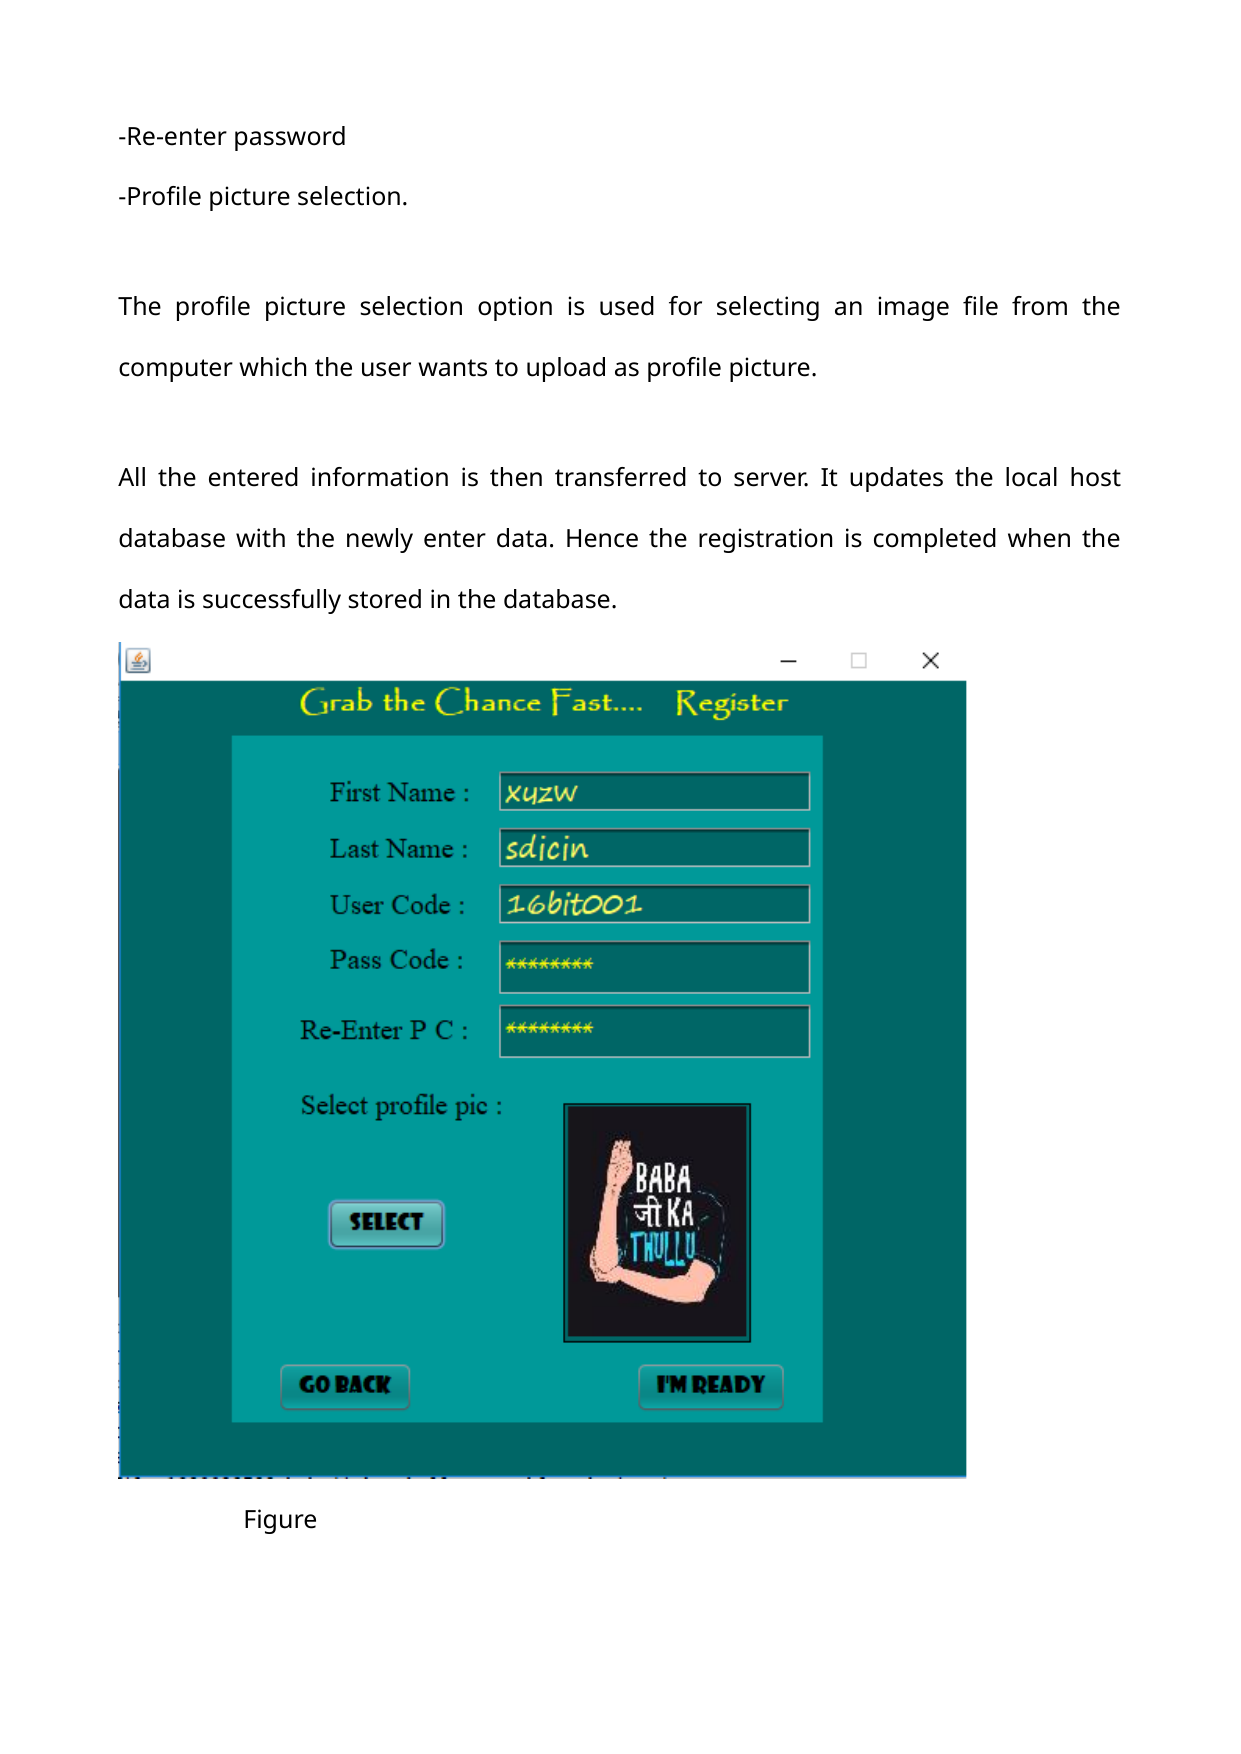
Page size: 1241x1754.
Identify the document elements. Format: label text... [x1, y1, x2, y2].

text -Re-enter password [118, 118, 1122, 152]
text Figure [118, 1501, 1122, 1536]
picture [118, 642, 967, 1479]
text All the entered information is then transferred to server. It updates the local host database with the newly enter data. Hence the registration is completed when the data is successfully stored in the database. [118, 460, 1122, 616]
text -Profile picture selection. [118, 179, 1122, 213]
text The profile picture selection option is used for selecting an image file from the computer which the user wants to upload as profile picture. [118, 289, 1122, 384]
